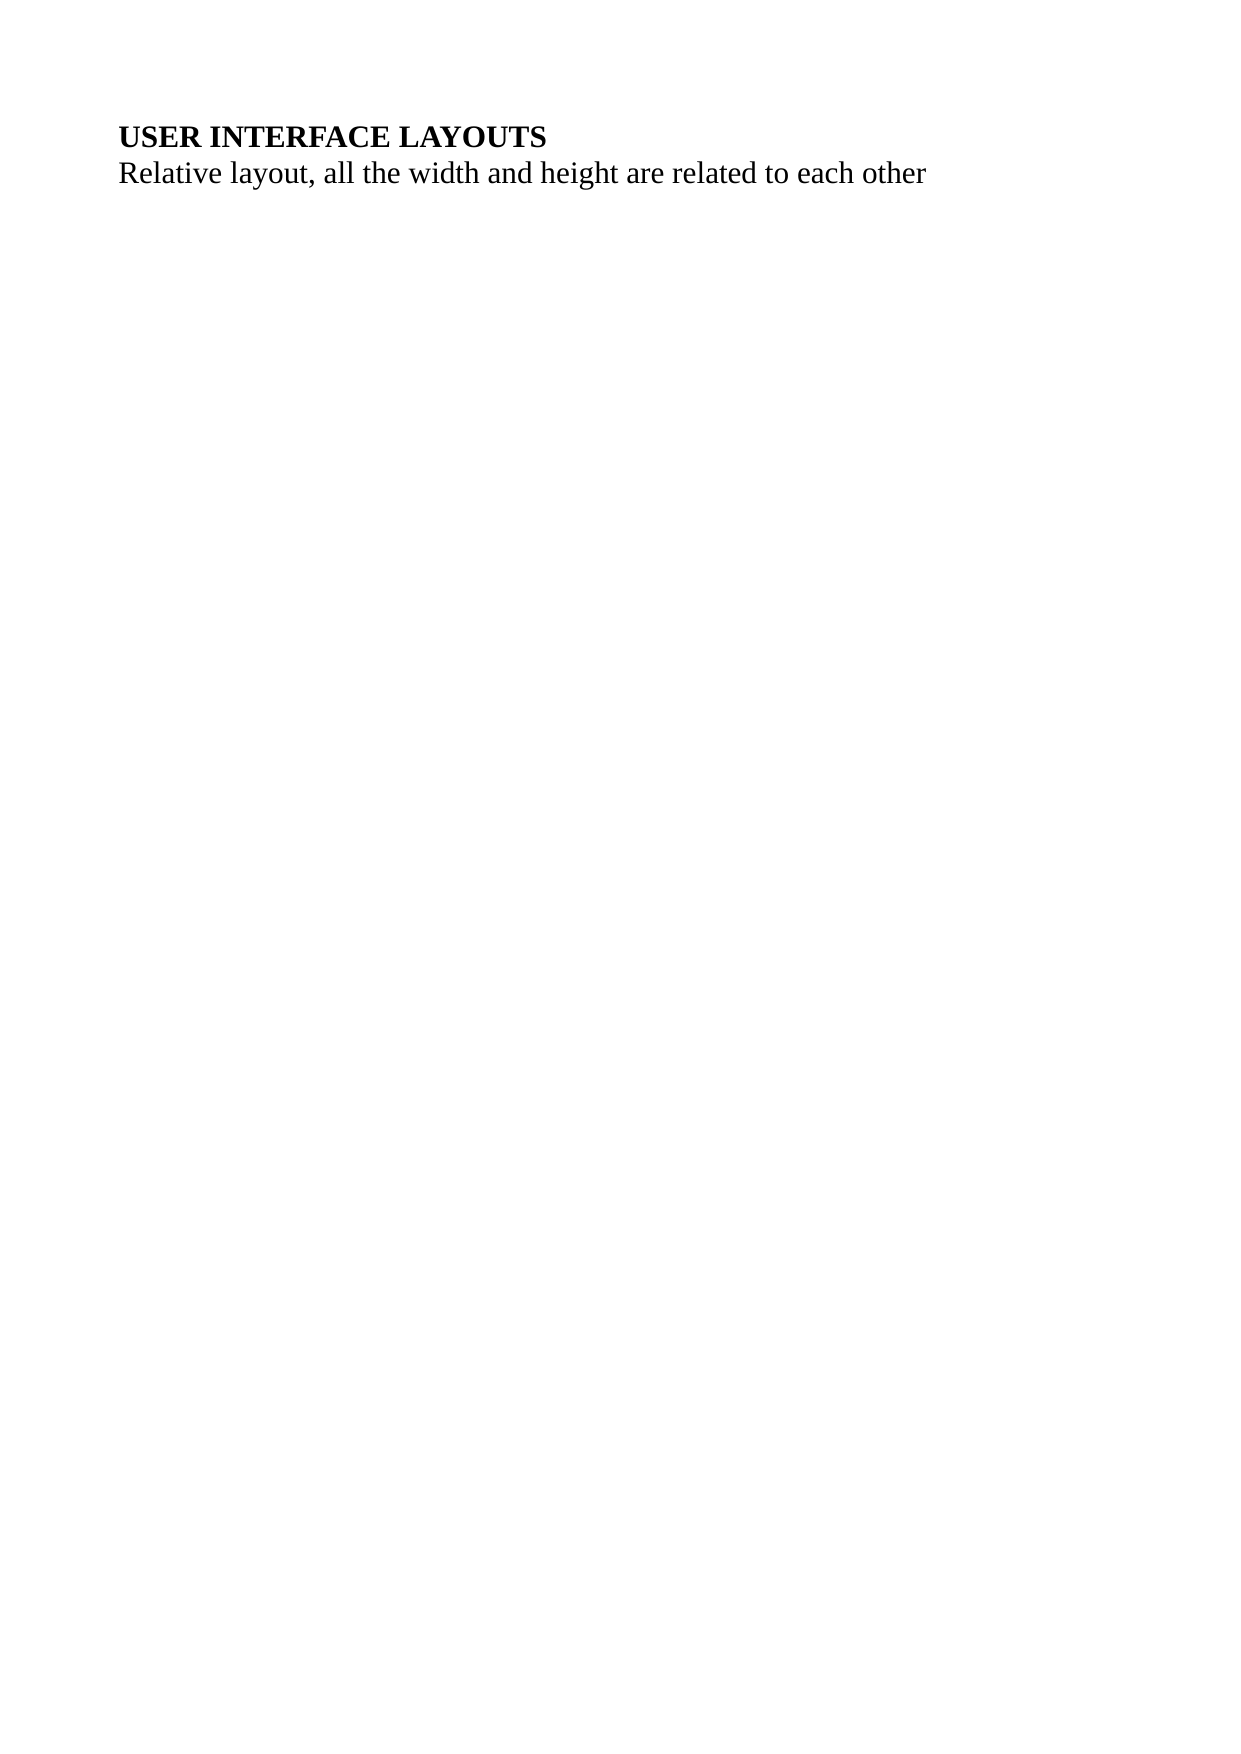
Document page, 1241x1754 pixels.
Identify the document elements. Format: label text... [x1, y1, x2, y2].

text Relative layout, all the width and height are related to each other [118, 154, 1122, 190]
text USER INTERFACE LAYOUTS [118, 118, 1122, 154]
